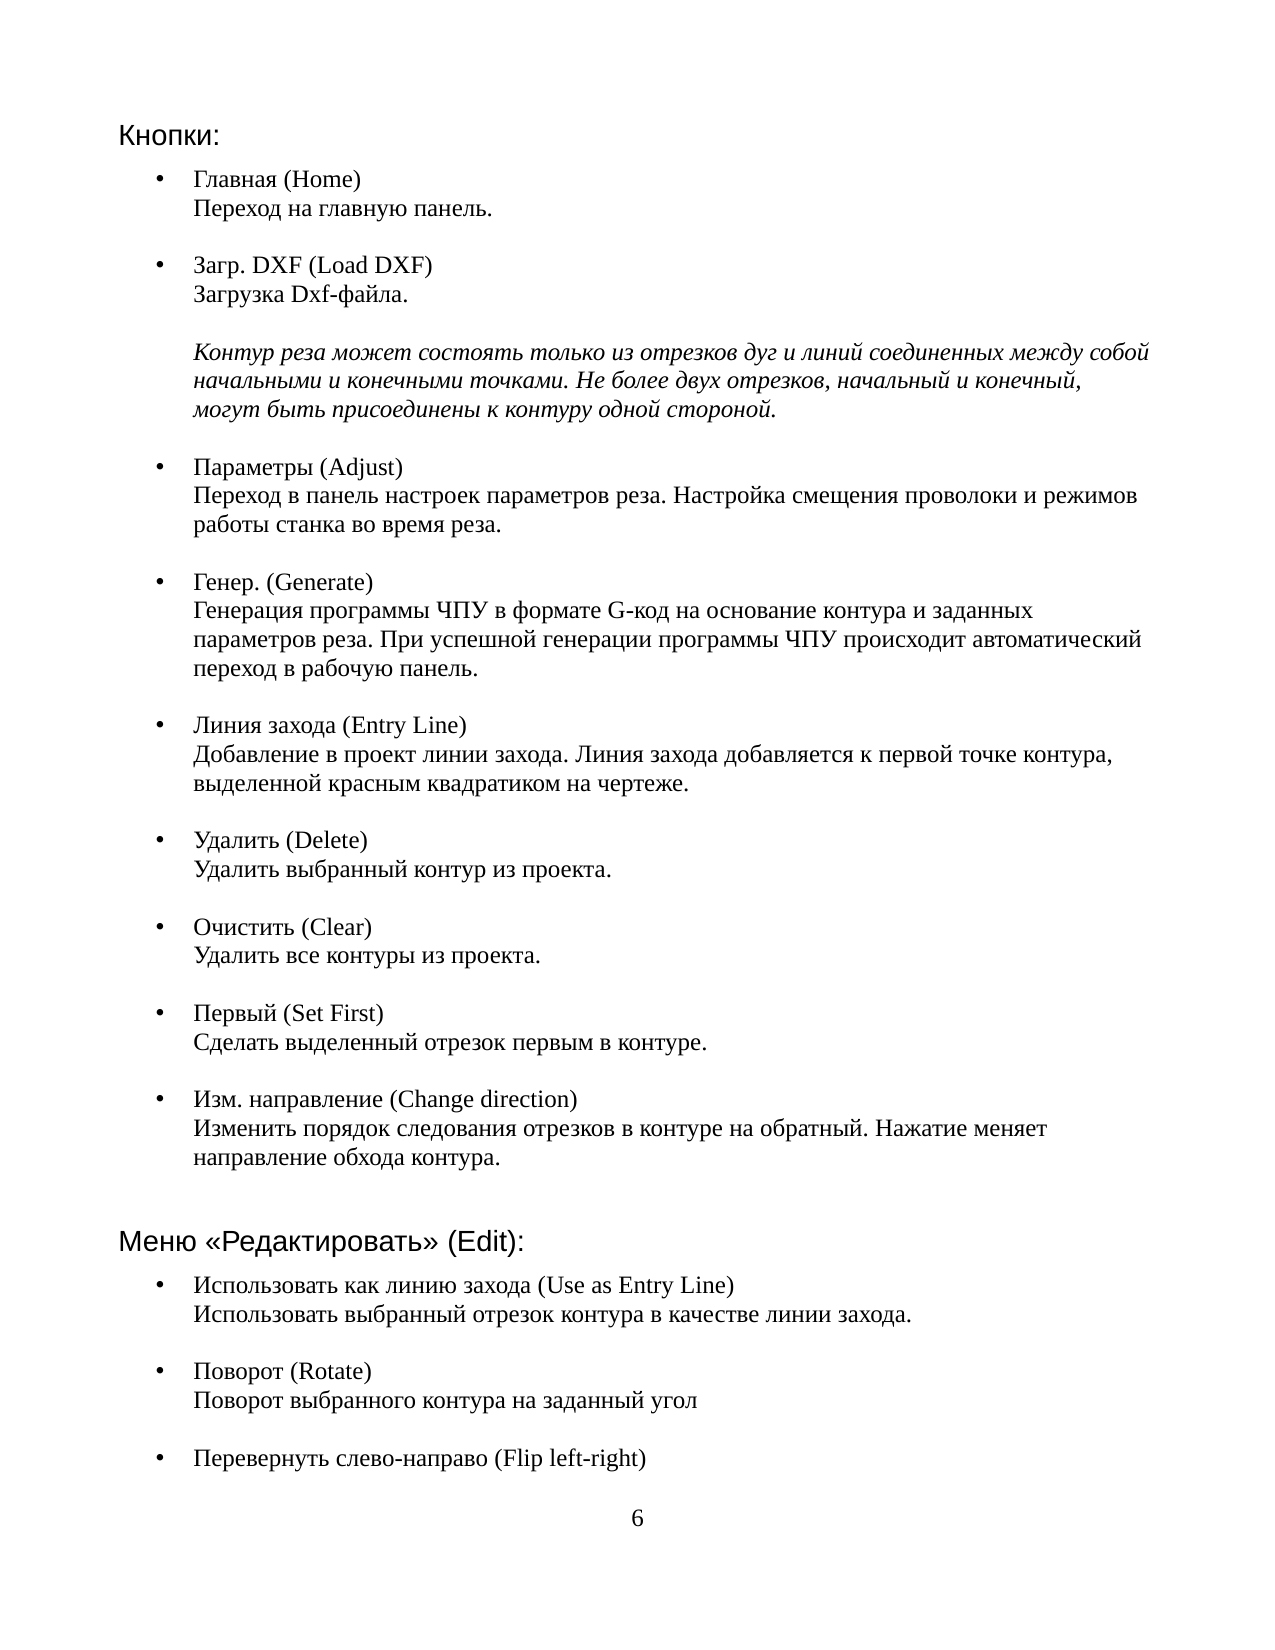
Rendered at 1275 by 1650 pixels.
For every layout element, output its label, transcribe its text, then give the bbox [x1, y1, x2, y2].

list Удалить выбранный контур из проекта. [156, 854, 1157, 883]
list Использовать выбранный отрезок контура в качестве линии захода. [156, 1299, 1157, 1328]
subtitle Меню «Редактировать» (Edit): [118, 1224, 1157, 1258]
list Сделать выделенный отрезок первым в контуре. [156, 1027, 1157, 1055]
list Добавление в проект линии захода. Линия захода добавляется к первой точке контура, выделенной красным квадратиком на чертеже. [156, 739, 1157, 797]
list Загрузка Dxf-файла. [156, 279, 1157, 308]
list Линия захода (Entry Line) [156, 710, 1157, 739]
list Контур реза может состоять только из отрезков дуг и линий соединенных между собой начальными и конечными точками. Не более двух отрезков, начальный и конечный, могут быть присоединены к контуру одной стороной. [156, 337, 1157, 423]
list Поворот выбранного контура на заданный угол [156, 1385, 1157, 1414]
subtitle Кнопки: [118, 118, 1157, 152]
list Переход в панель настроек параметров реза. Настройка смещения проволоки и режимов работы станка во время реза. [156, 480, 1157, 538]
list Загр. DXF (Load DXF) [156, 250, 1157, 279]
list Очистить (Clear) [156, 912, 1157, 940]
list Параметры (Adjust) [156, 452, 1157, 480]
list Главная (Home) [156, 164, 1157, 193]
list Изм. направление (Change direction) [156, 1084, 1157, 1113]
list Перевернуть слево-направо (Flip left-right) [156, 1443, 1157, 1471]
list Переход на главную панель. [156, 193, 1157, 222]
list Удалить (Delete) [156, 825, 1157, 854]
list Использовать как линию захода (Use as Entry Line) [156, 1270, 1157, 1299]
list Поворот (Rotate) [156, 1356, 1157, 1385]
list Генер. (Generate) [156, 567, 1157, 595]
list Удалить все контуры из проекта. [156, 940, 1157, 969]
list Изменить порядок следования отрезков в контуре на обратный. Нажатие меняет направление обхода контура. [156, 1113, 1157, 1170]
list Генерация программы ЧПУ в формате G-код на основание контура и заданных параметров реза. При успешной генерации программы ЧПУ происходит автоматический переход в рабочую панель. [156, 595, 1157, 682]
list Первый (Set First) [156, 998, 1157, 1027]
